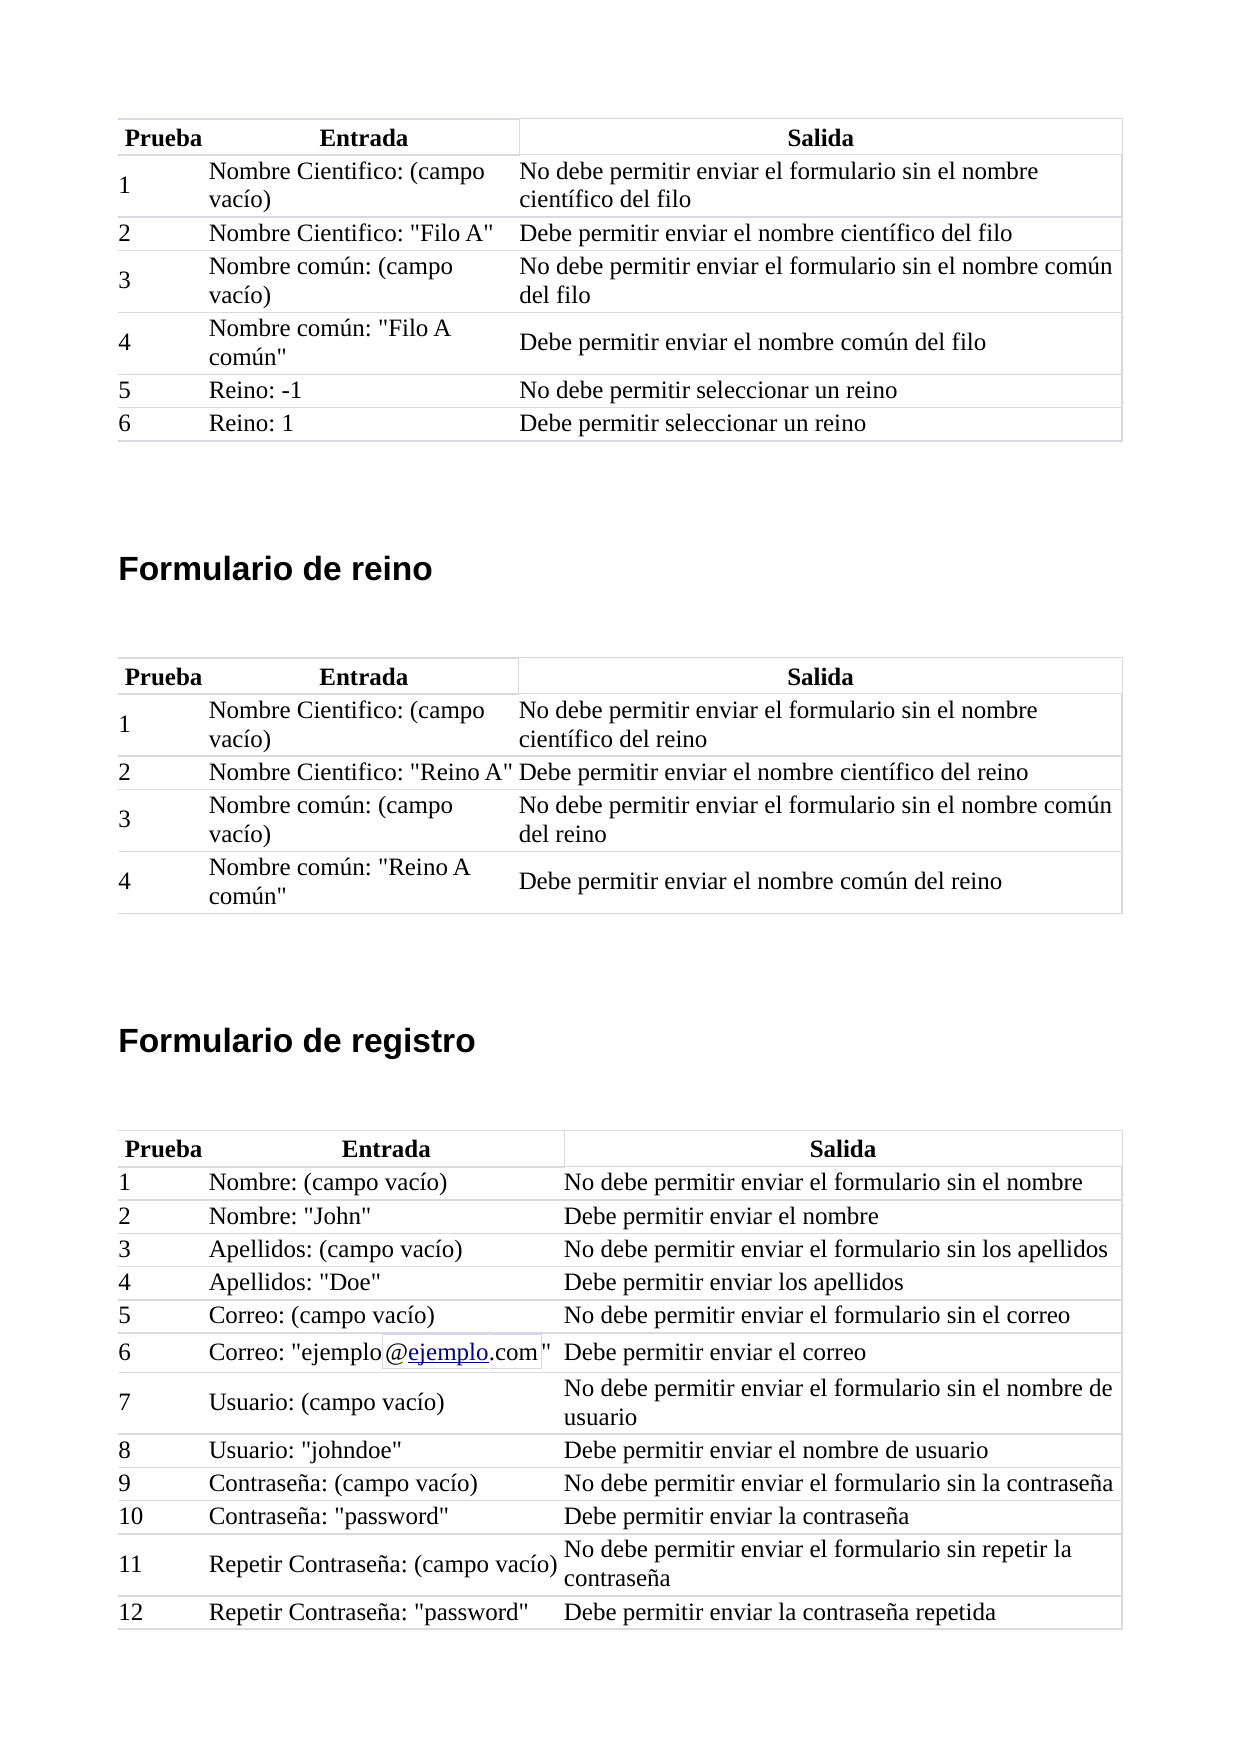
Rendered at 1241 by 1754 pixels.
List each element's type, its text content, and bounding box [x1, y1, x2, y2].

table_cell 2 [118, 218, 208, 249]
table_cell Apellidos: (campo vacío) [209, 1234, 564, 1266]
table_cell 6 [118, 1334, 208, 1371]
subtitle Formulario de registro [118, 1021, 1122, 1060]
table_cell 11 [118, 1535, 208, 1595]
table_cell 3 [118, 790, 208, 851]
table_cell Repetir Contraseña: (campo vacío) [209, 1535, 564, 1595]
table_cell Repetir Contraseña: "password" [209, 1597, 564, 1628]
table_cell Correo: "ejemplo@ejemplo.com" [209, 1334, 564, 1371]
table_cell 9 [118, 1468, 208, 1500]
table_cell Debe permitir enviar el correo [564, 1334, 1121, 1371]
table_cell No debe permitir enviar el formulario sin el nombre [564, 1167, 1121, 1199]
table_header Prueba [118, 120, 208, 154]
table_header Salida [519, 658, 1122, 693]
table_header Prueba [118, 1131, 208, 1166]
table_cell Reino: 1 [209, 408, 519, 440]
table_cell Debe permitir enviar el nombre común del reino [519, 852, 1121, 912]
table_cell Debe permitir enviar el nombre científico del reino [519, 757, 1121, 788]
table_cell No debe permitir enviar el formulario sin los apellidos [564, 1234, 1121, 1266]
table_cell Debe permitir enviar los apellidos [564, 1267, 1121, 1299]
table_cell 2 [118, 1201, 208, 1232]
table_cell Nombre común: (campo vacío) [209, 790, 518, 851]
table_cell Reino: -1 [209, 375, 519, 407]
table_cell Debe permitir enviar la contraseña [564, 1501, 1121, 1533]
table_cell 2 [118, 757, 208, 788]
table_cell Nombre: (campo vacío) [209, 1168, 564, 1199]
table_cell No debe permitir enviar el formulario sin el nombre científico del reino [519, 694, 1121, 755]
table_cell 10 [118, 1501, 208, 1533]
table_cell 8 [118, 1435, 208, 1467]
table_header Entrada [209, 1131, 564, 1166]
table_cell Debe permitir enviar el nombre científico del filo [519, 218, 1121, 249]
table_cell No debe permitir enviar el formulario sin el nombre de usuario [564, 1373, 1121, 1433]
table_cell Debe permitir enviar el nombre de usuario [564, 1435, 1121, 1467]
table_cell 1 [118, 156, 208, 216]
table_cell No debe permitir enviar el formulario sin repetir la contraseña [564, 1535, 1121, 1595]
table_header Salida [565, 1131, 1122, 1166]
table_header Prueba [118, 659, 208, 693]
table_cell 4 [118, 1267, 208, 1299]
table_cell 6 [118, 408, 208, 440]
table_cell No debe permitir enviar el formulario sin el nombre común del reino [519, 790, 1121, 851]
table_cell Debe permitir enviar la contraseña repetida [564, 1597, 1121, 1628]
table_cell Nombre común: (campo vacío) [209, 251, 519, 311]
table_cell Debe permitir enviar el nombre [564, 1201, 1121, 1232]
table_cell No debe permitir seleccionar un reino [519, 375, 1121, 407]
table_cell Nombre Cientifico: (campo vacío) [209, 156, 519, 216]
table_cell 3 [118, 251, 208, 311]
table_cell 12 [118, 1597, 208, 1628]
table_cell No debe permitir enviar el formulario sin el nombre científico del filo [519, 155, 1121, 216]
table_cell 5 [118, 375, 208, 407]
table_header Entrada [209, 659, 518, 693]
table_cell Apellidos: "Doe" [209, 1267, 564, 1299]
table_cell Nombre Cientifico: "Filo A" [209, 218, 519, 249]
subtitle Formulario de reino [118, 548, 1122, 587]
table_cell 3 [118, 1234, 208, 1266]
table_cell 4 [118, 313, 208, 373]
table_cell Debe permitir seleccionar un reino [519, 408, 1121, 440]
table_cell Usuario: (campo vacío) [209, 1373, 564, 1433]
table_cell 4 [118, 852, 208, 912]
table_cell 5 [118, 1301, 208, 1332]
table_cell Nombre común: "Filo A común" [209, 313, 519, 373]
table_cell 1 [118, 695, 208, 755]
table_cell Debe permitir enviar el nombre común del filo [519, 313, 1121, 373]
table_header Entrada [209, 120, 519, 154]
table_cell Nombre común: "Reino A común" [209, 852, 518, 912]
table_cell No debe permitir enviar el formulario sin el nombre común del filo [519, 251, 1121, 311]
table_cell Nombre Cientifico: (campo vacío) [209, 695, 518, 755]
table_cell Usuario: "johndoe" [209, 1435, 564, 1467]
table_cell Nombre: "John" [209, 1201, 564, 1232]
table_cell No debe permitir enviar el formulario sin la contraseña [564, 1468, 1121, 1500]
table_cell 1 [118, 1168, 208, 1199]
table_cell 7 [118, 1373, 208, 1433]
table_cell No debe permitir enviar el formulario sin el correo [564, 1301, 1121, 1332]
table_cell Nombre Cientifico: "Reino A" [209, 757, 518, 788]
table_cell Contraseña: (campo vacío) [209, 1468, 564, 1500]
table_cell Contraseña: "password" [209, 1501, 564, 1533]
table_cell Correo: (campo vacío) [209, 1301, 564, 1332]
table_header Salida [520, 119, 1122, 154]
